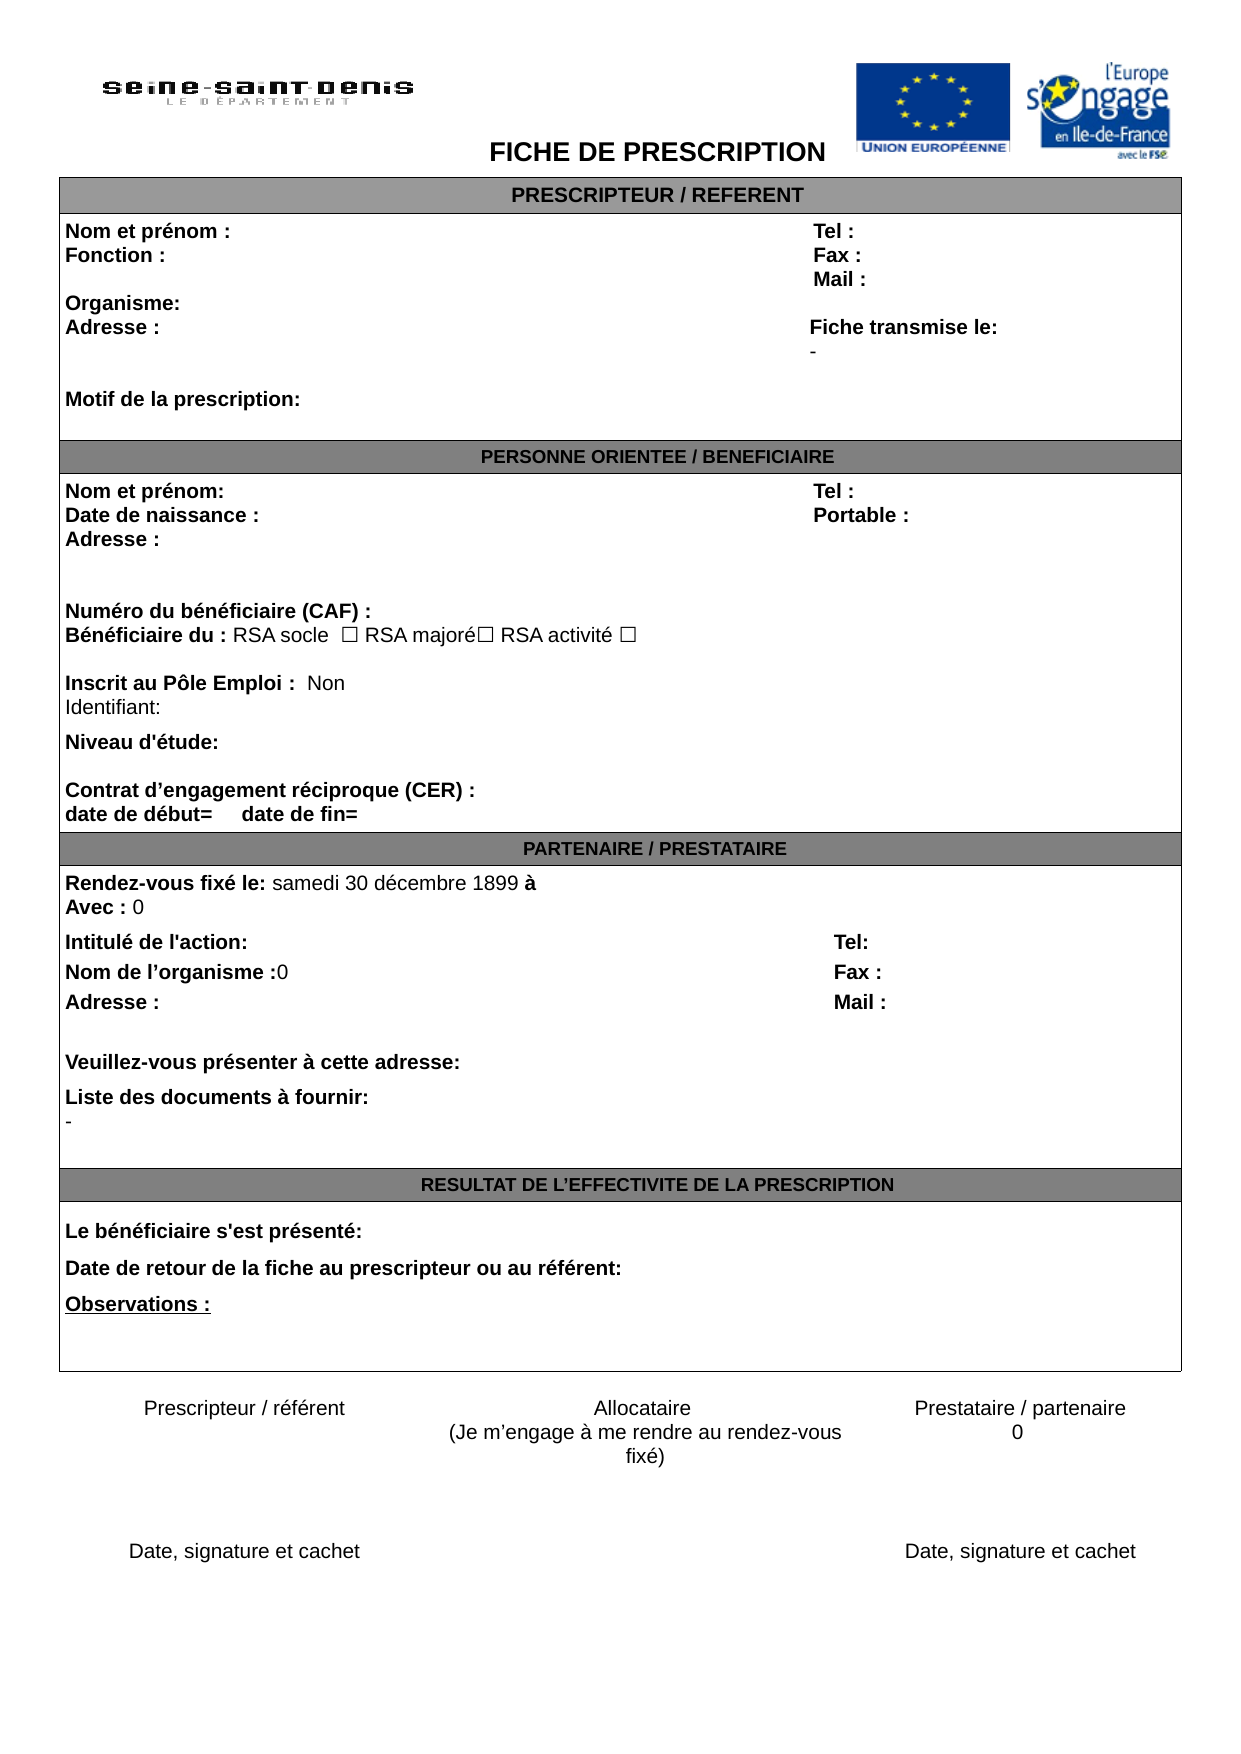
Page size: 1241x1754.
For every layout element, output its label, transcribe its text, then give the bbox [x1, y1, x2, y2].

table_cell - [809, 339, 1175, 362]
table_header RESULTAT DE L’EFFECTIVITE DE LA PRESCRIPTION [60, 1169, 1181, 1201]
table_header Allocataire (Je m’engage à me rendre au rendez-vous fixé) [430, 1372, 861, 1539]
table_cell Nom et prénom : Fonction : Organisme: Adresse : Motif de la prescription: [60, 214, 807, 440]
table_cell Date, signature et cachet [59, 1539, 429, 1563]
title FICHE DE PRESCRIPTION [59, 136, 1181, 168]
table_header PRESCRIPTEUR / REFERENT [60, 178, 1181, 213]
table_header Fiche transmise le: [809, 315, 1175, 338]
table_cell Tel: Fax : Mail : [828, 924, 1181, 1079]
table_cell - [65, 1109, 1175, 1133]
table_cell [60, 1079, 1181, 1167]
table_header PERSONNE ORIENTEE / BENEFICIAIRE [60, 441, 1181, 473]
table_header Liste des documents à fournir: [65, 1085, 1175, 1109]
table_header [59, 59, 457, 127]
table_cell Rendez-vous fixé le: samedi 30 décembre 1899 à Avec : 0 [60, 866, 1181, 924]
table_cell Nom et prénom: Date de naissance : Adresse : Numéro du bénéficiaire (CAF) : Bénéficiaire du : RSA socle ☑ RSA majoré☐ RSA activité ☐ Inscrit au Pôle Emploi : Non Identifiant: [60, 474, 807, 724]
table_cell Tel : Portable : [808, 474, 1181, 724]
table_cell Intitulé de l'action: Nom de l’organisme :0 Adresse : Veuillez-vous présenter à cette adresse: [60, 924, 828, 1079]
table_header PARTENAIRE / PRESTATAIRE [60, 833, 1181, 865]
table_cell [430, 1539, 861, 1563]
table_cell Le bénéficiaire s'est présenté: Date de retour de la fiche au prescripteur ou au référent: Observations : [60, 1202, 1181, 1371]
table_header Prescripteur / référent [59, 1372, 429, 1539]
table_cell Niveau d'étude: Niveau I/II : sorties avec un diplôme de niveau supérieur à bac+2 (licence, maîtrise, master, dea, dess, doctorat, diplôme de grande école) Contrat d’engagement réciproque (CER) : CER en cours de validation date de début= date de fin= [60, 724, 1181, 832]
table_cell Date, signature et cachet [861, 1539, 1179, 1563]
table_header Prestataire / partenaire 0 [861, 1372, 1179, 1539]
table_cell Tel : Fax : Mail : [808, 214, 1181, 440]
